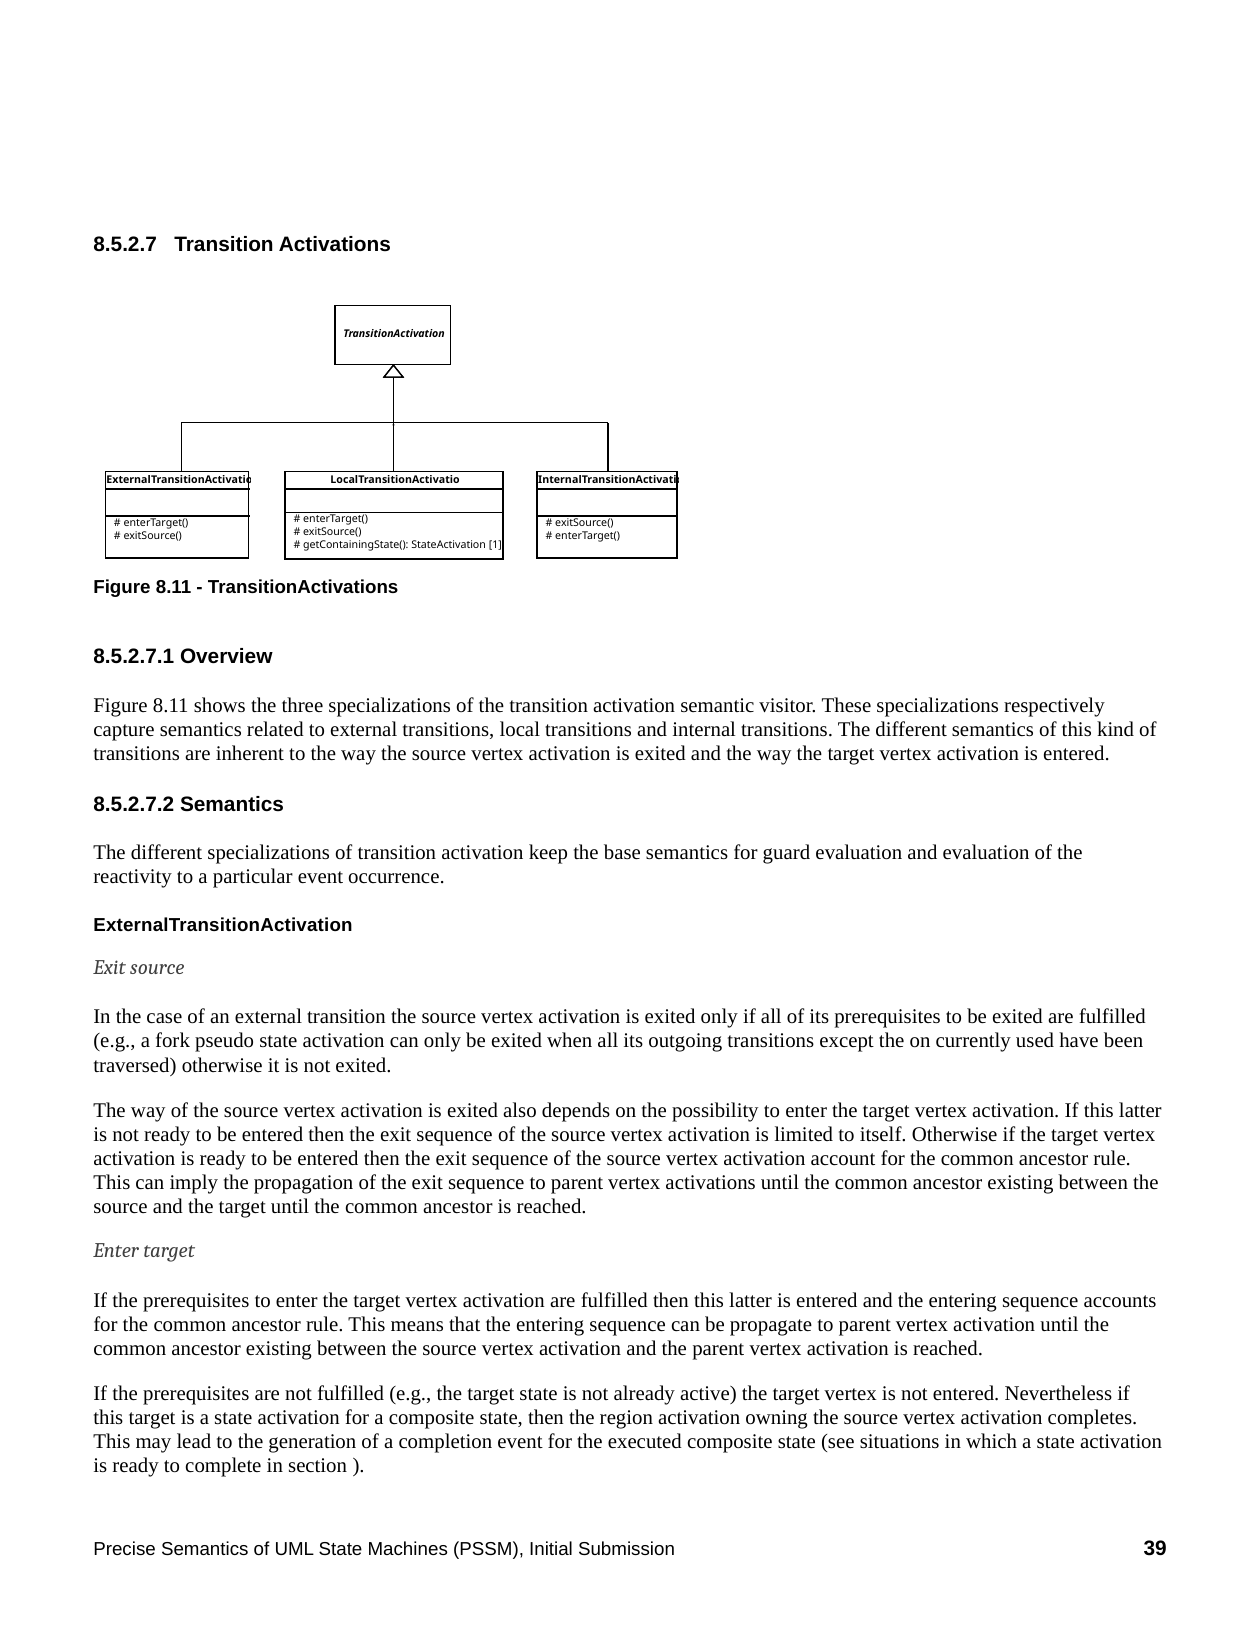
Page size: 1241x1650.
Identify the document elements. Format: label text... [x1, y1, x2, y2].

text In the case of an external transition the source vertex activation is exited only if all of its prerequisites to be exited are fulfilled (e.g., a fork pseudo state activation can only be exited when all its outgoing transitions except the on currently used have been traversed) otherwise it is not exited. [93, 1004, 1164, 1077]
text If the prerequisites are not fulfilled (e.g., the target state is not already active) the target vertex is not entered. Nevertheless if this target is a state activation for a composite state, then the region activation owning the source vertex activation completes. This may lead to the generation of a completion event for the executed composite state (see situations in which a state activation is ready to complete in section ). [93, 1381, 1164, 1477]
text The way of the source vertex activation is exited also depends on the possibility to enter the target vertex activation. If this latter is not ready to be entered then the exit sequence of the source vertex activation is limited to itself. Otherwise if the target vertex activation is ready to be entered then the exit sequence of the source vertex activation account for the common ancestor rule. This can imply the propagation of the exit sequence to parent vertex activations until the common ancestor existing between the source and the target until the common ancestor is reached. [93, 1098, 1164, 1218]
subtitle ExternalTransitionActivation [93, 913, 1164, 935]
subtitle Enter target [93, 1239, 1164, 1263]
text If the prerequisites to enter the target vertex activation are fulfilled then this latter is entered and the entering sequence accounts for the common ancestor rule. This means that the entering sequence can be propagate to parent vertex activation until the common ancestor existing between the source vertex activation and the parent vertex activation is reached. [93, 1287, 1164, 1360]
subtitle Exit source [93, 956, 1164, 980]
text Figure 8.11 shows the three specializations of the transition activation semantic visitor. These specializations respectively capture semantics related to external transitions, local transitions and internal transitions. The different semantics of this kind of transitions are inherent to the way the source vertex activation is exited and the way the target vertex activation is entered. [93, 693, 1164, 765]
subtitle Semantics [93, 790, 1164, 815]
text The different specializations of transition activation keep the base semantics for guard evaluation and evaluation of the reactivity to a particular event occurrence. [93, 840, 1164, 888]
subtitle Transition Activations [93, 231, 1164, 256]
subtitle Overview [93, 643, 1164, 668]
text Figure 8.11 - TransitionActivations [93, 293, 692, 597]
